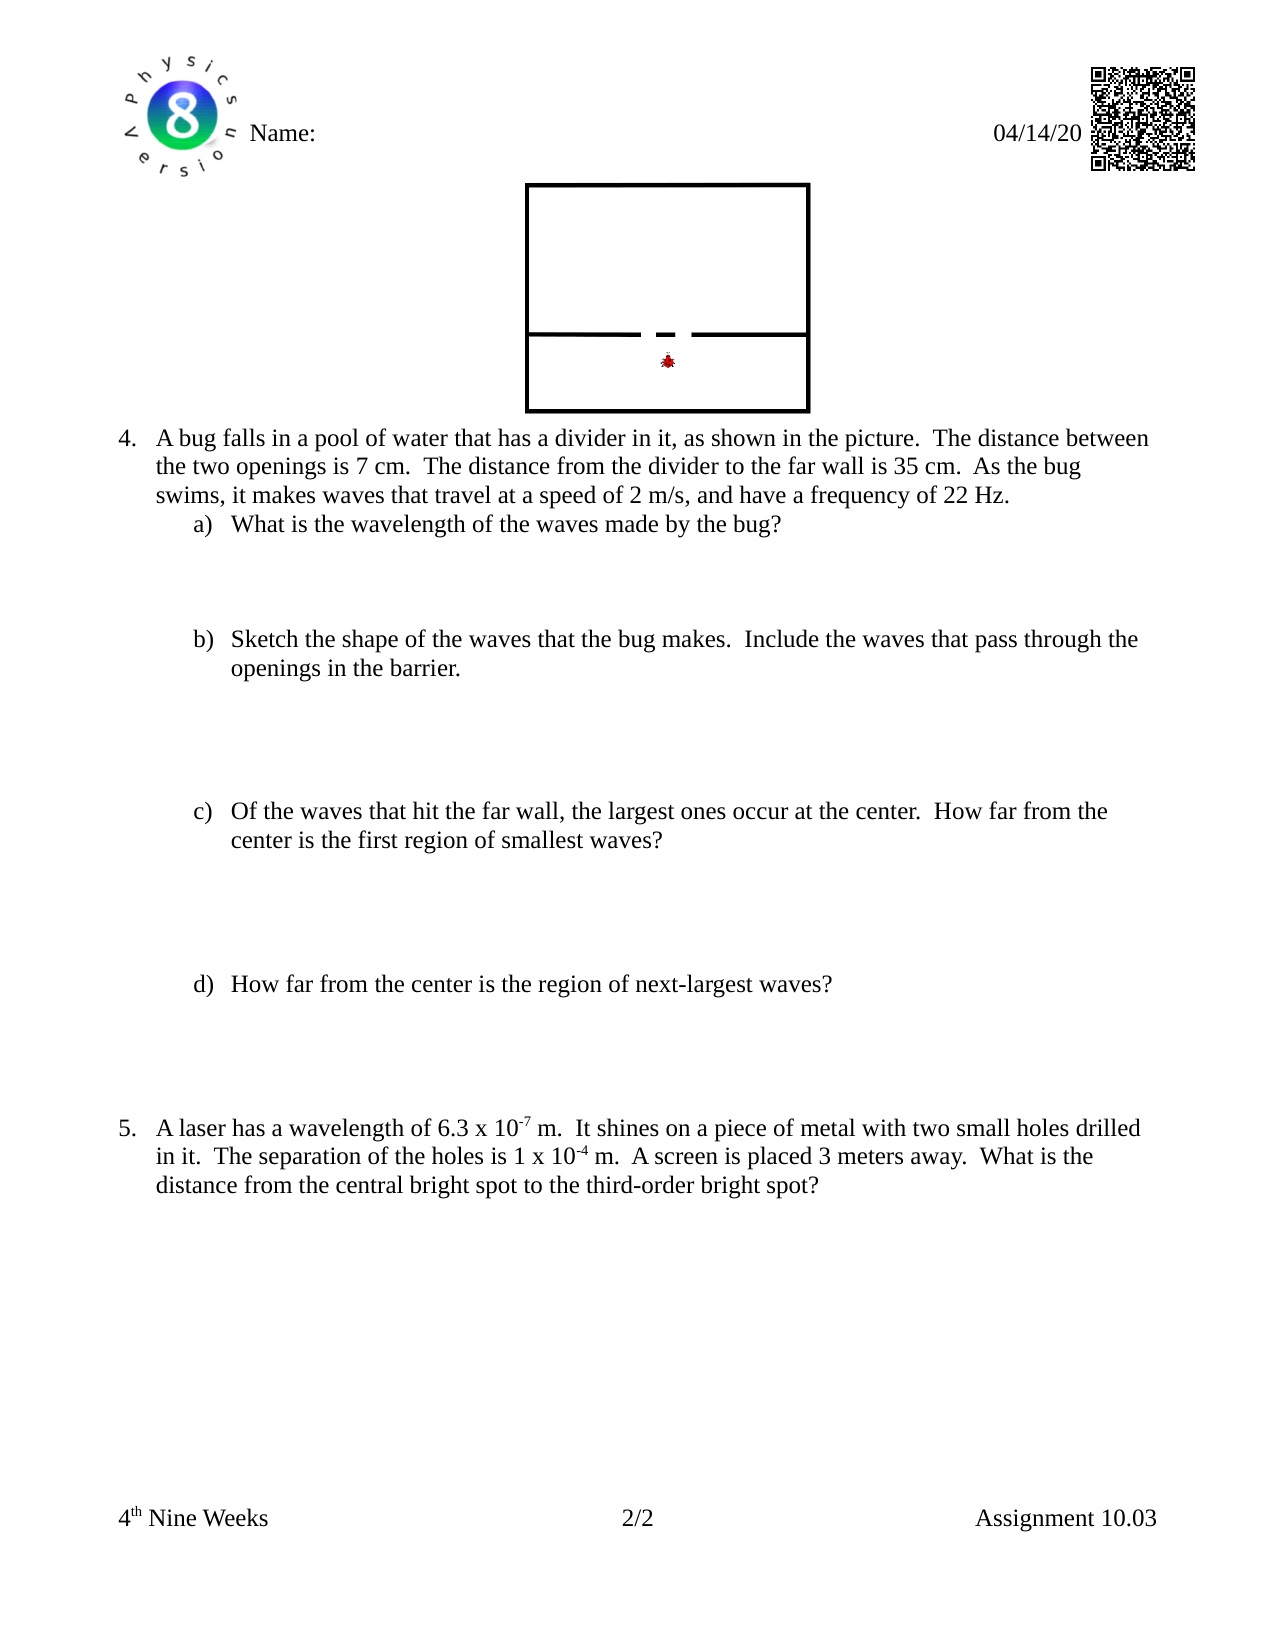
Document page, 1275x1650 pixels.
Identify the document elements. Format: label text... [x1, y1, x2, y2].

picture [1082, 58, 1203, 179]
list A laser has a wavelength of 6.3 x 10-7 m. It shines on a piece of metal with two small holes drilled in it. The separation of the holes is 1 x 10-4 m. A screen is placed 3 meters away. What is the distance from the central bright spot to the third-order bright spot? [118, 1113, 1157, 1199]
list Of the waves that hit the far wall, the largest ones occur at the center. How far from the center is the first region of smallest waves? [193, 796, 1157, 854]
list A bug falls in a pool of water that has a divider in it, as shown in the picture. The distance between the two openings is 7 cm. The distance from the divider to the far wall is 35 cm. As the bug swims, it makes waves that travel at a speed of 2 m/s, and have a frequency of 22 Hz. [118, 176, 1157, 509]
list Sketch the shape of the waves that the bug makes. Include the waves that pass through the openings in the barrier. [193, 624, 1157, 681]
list What is the wavelength of the waves made by the bug? [193, 509, 1157, 538]
picture [519, 178, 820, 423]
picture [124, 56, 237, 177]
list How far from the center is the region of next-largest waves? [193, 969, 1157, 998]
